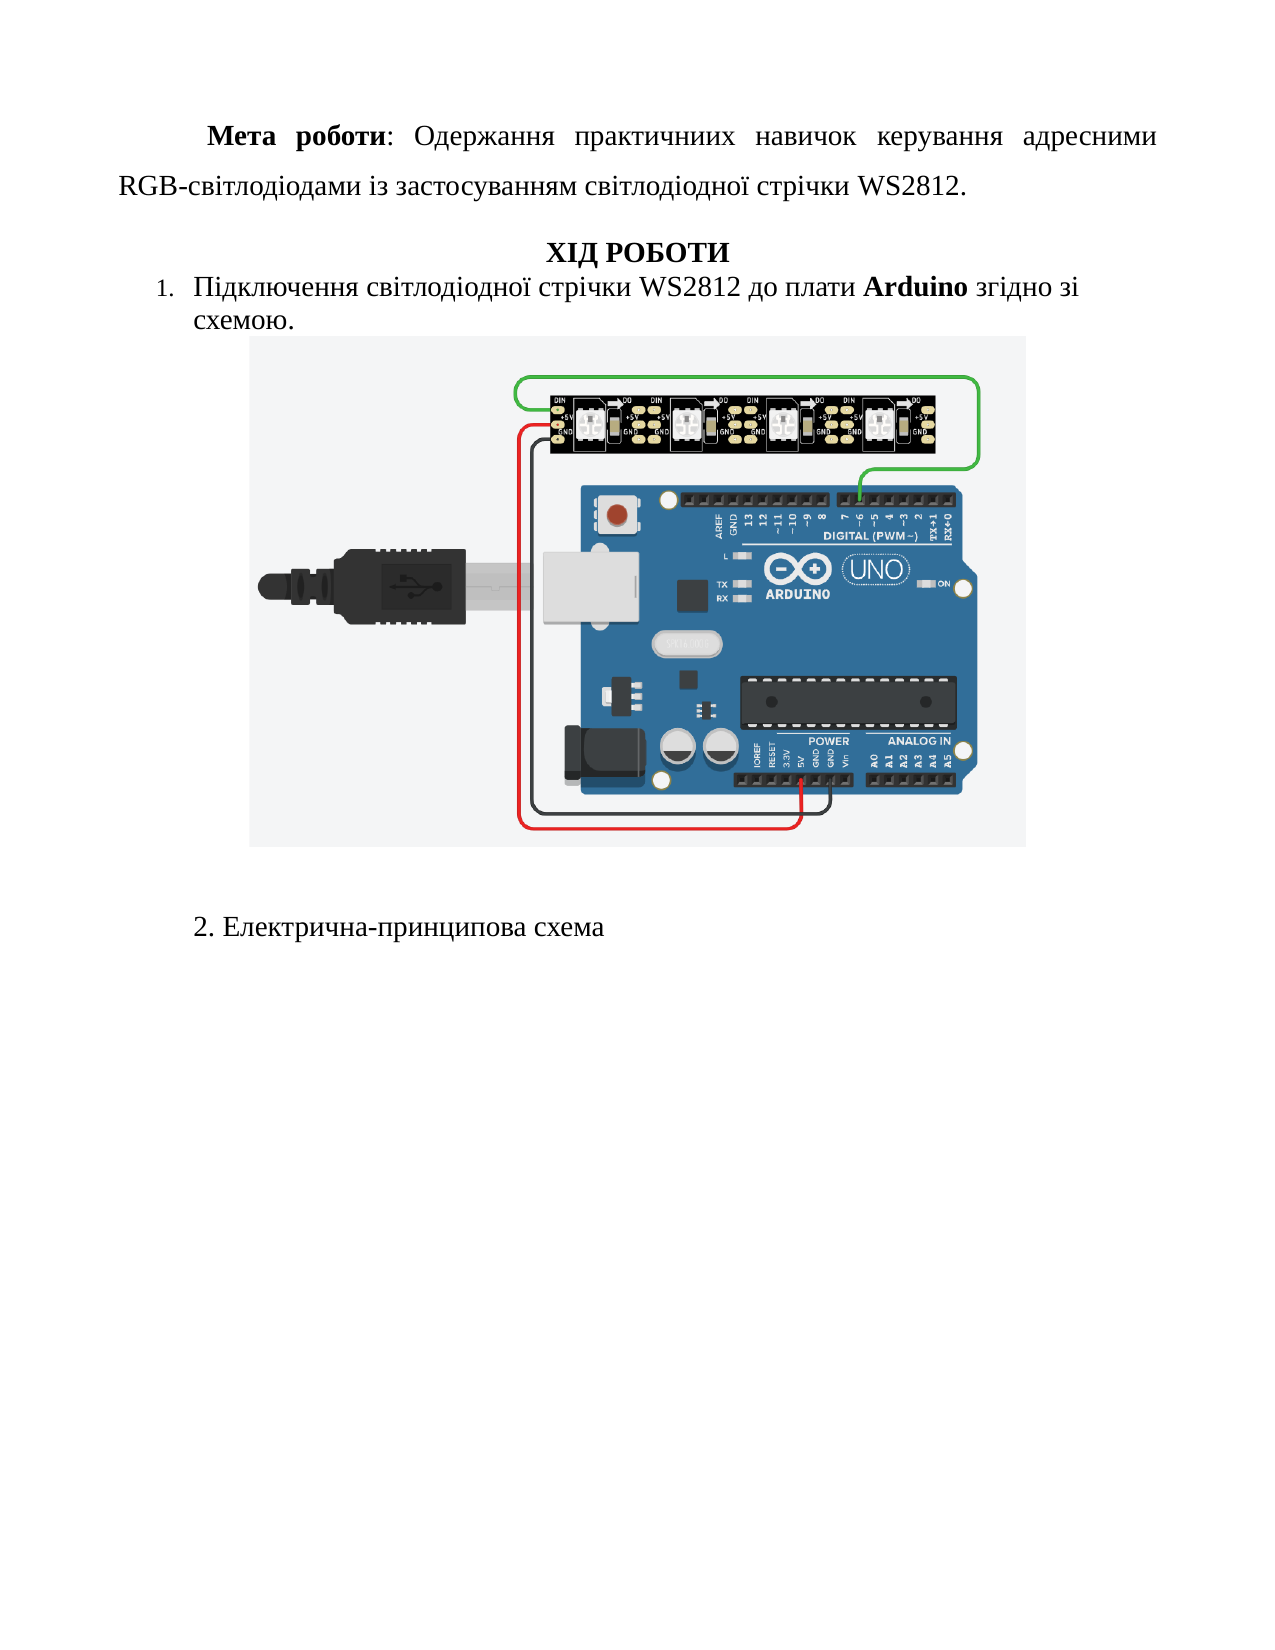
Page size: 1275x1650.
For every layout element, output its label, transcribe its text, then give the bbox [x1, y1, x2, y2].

picture [249, 336, 1026, 847]
list 2. Електрична-принципова схема [156, 909, 1157, 942]
text Мета роботи: Одержання практичниих навичок керування адресними RGB-світлодіодами із застосуванням світлодіодної стрічки WS2812. [118, 118, 1157, 202]
text ХІД РОБОТИ [118, 235, 1157, 269]
list Підключення світлодіодної стрічки WS2812 до плати Arduino згідно зі схемою. [156, 269, 1157, 336]
